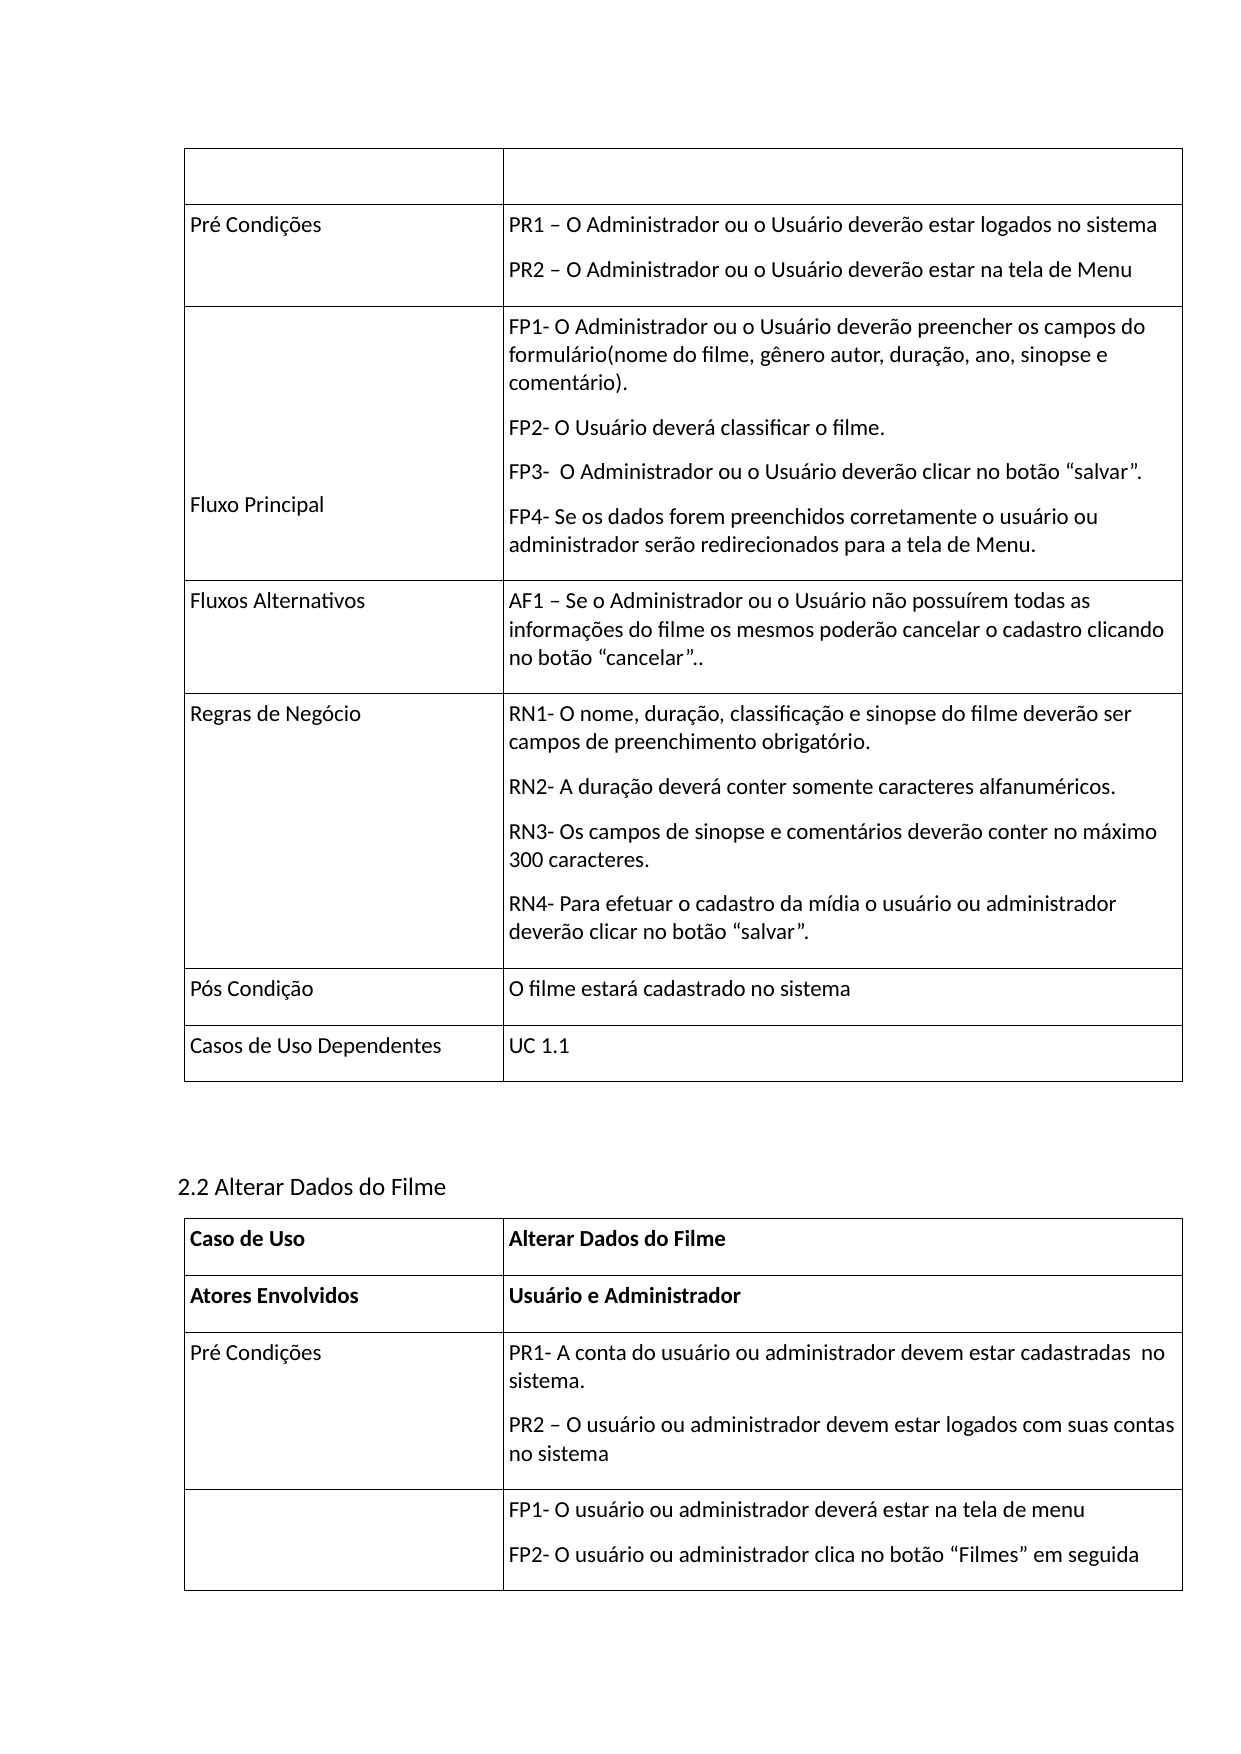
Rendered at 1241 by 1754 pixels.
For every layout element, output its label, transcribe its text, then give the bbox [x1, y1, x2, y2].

table_cell UC 1.1 [504, 1026, 1182, 1081]
table_cell [185, 149, 503, 204]
table_cell FP1- O Administrador ou o Usuário deverão preencher os campos do formulário(nome do filme, gênero autor, duração, ano, sinopse e comentário). FP2- O Usuário deverá classificar o filme. FP3- O Administrador ou o Usuário deverão clicar no botão “salvar”. FP4- Se os dados forem preenchidos corretamente o usuário ou administrador serão redirecionados para a tela de Menu. [504, 307, 1182, 580]
table_cell RN1- O nome, duração, classificação e sinopse do filme deverão ser campos de preenchimento obrigatório. RN2- A duração deverá conter somente caracteres alfanuméricos. RN3- Os campos de sinopse e comentários deverão conter no máximo 300 caracteres. RN4- Para efetuar o cadastro da mídia o usuário ou administrador deverão clicar no botão “salvar”. [504, 694, 1182, 968]
table_cell Pós Condição [185, 969, 503, 1024]
table_cell O filme estará cadastrado no sistema [504, 969, 1182, 1024]
table_cell Regras de Negócio [185, 694, 503, 968]
table_cell [185, 1490, 503, 1590]
table_cell Casos de Uso Dependentes [185, 1026, 503, 1081]
table_cell AF1 – Se o Administrador ou o Usuário não possuírem todas as informações do filme os mesmos poderão cancelar o cadastro clicando no botão “cancelar”.. [504, 581, 1182, 693]
table_cell PR1- A conta do usuário ou administrador devem estar cadastradas no sistema. PR2 – O usuário ou administrador devem estar logados com suas contas no sistema [504, 1333, 1182, 1489]
table_cell PR1 – O Administrador ou o Usuário deverão estar logados no sistema PR2 – O Administrador ou o Usuário deverão estar na tela de Menu [504, 205, 1182, 306]
table_cell Fluxo Principal [185, 307, 503, 580]
table_cell [504, 149, 1182, 204]
table_cell Pré Condições [185, 205, 503, 306]
subtitle 2.2 Alterar Dados do Filme [177, 1171, 1063, 1202]
table_cell Fluxos Alternativos [185, 581, 503, 693]
table_header Caso de Uso [185, 1219, 503, 1275]
table_header Alterar Dados do Filme [504, 1219, 1182, 1275]
table_cell Atores Envolvidos [185, 1276, 503, 1332]
table_cell FP1- O usuário ou administrador deverá estar na tela de menu FP2- O usuário ou administrador clica no botão “Filmes” em seguida [504, 1490, 1182, 1590]
table_cell Usuário e Administrador [504, 1276, 1182, 1332]
table_cell Pré Condições [185, 1333, 503, 1489]
